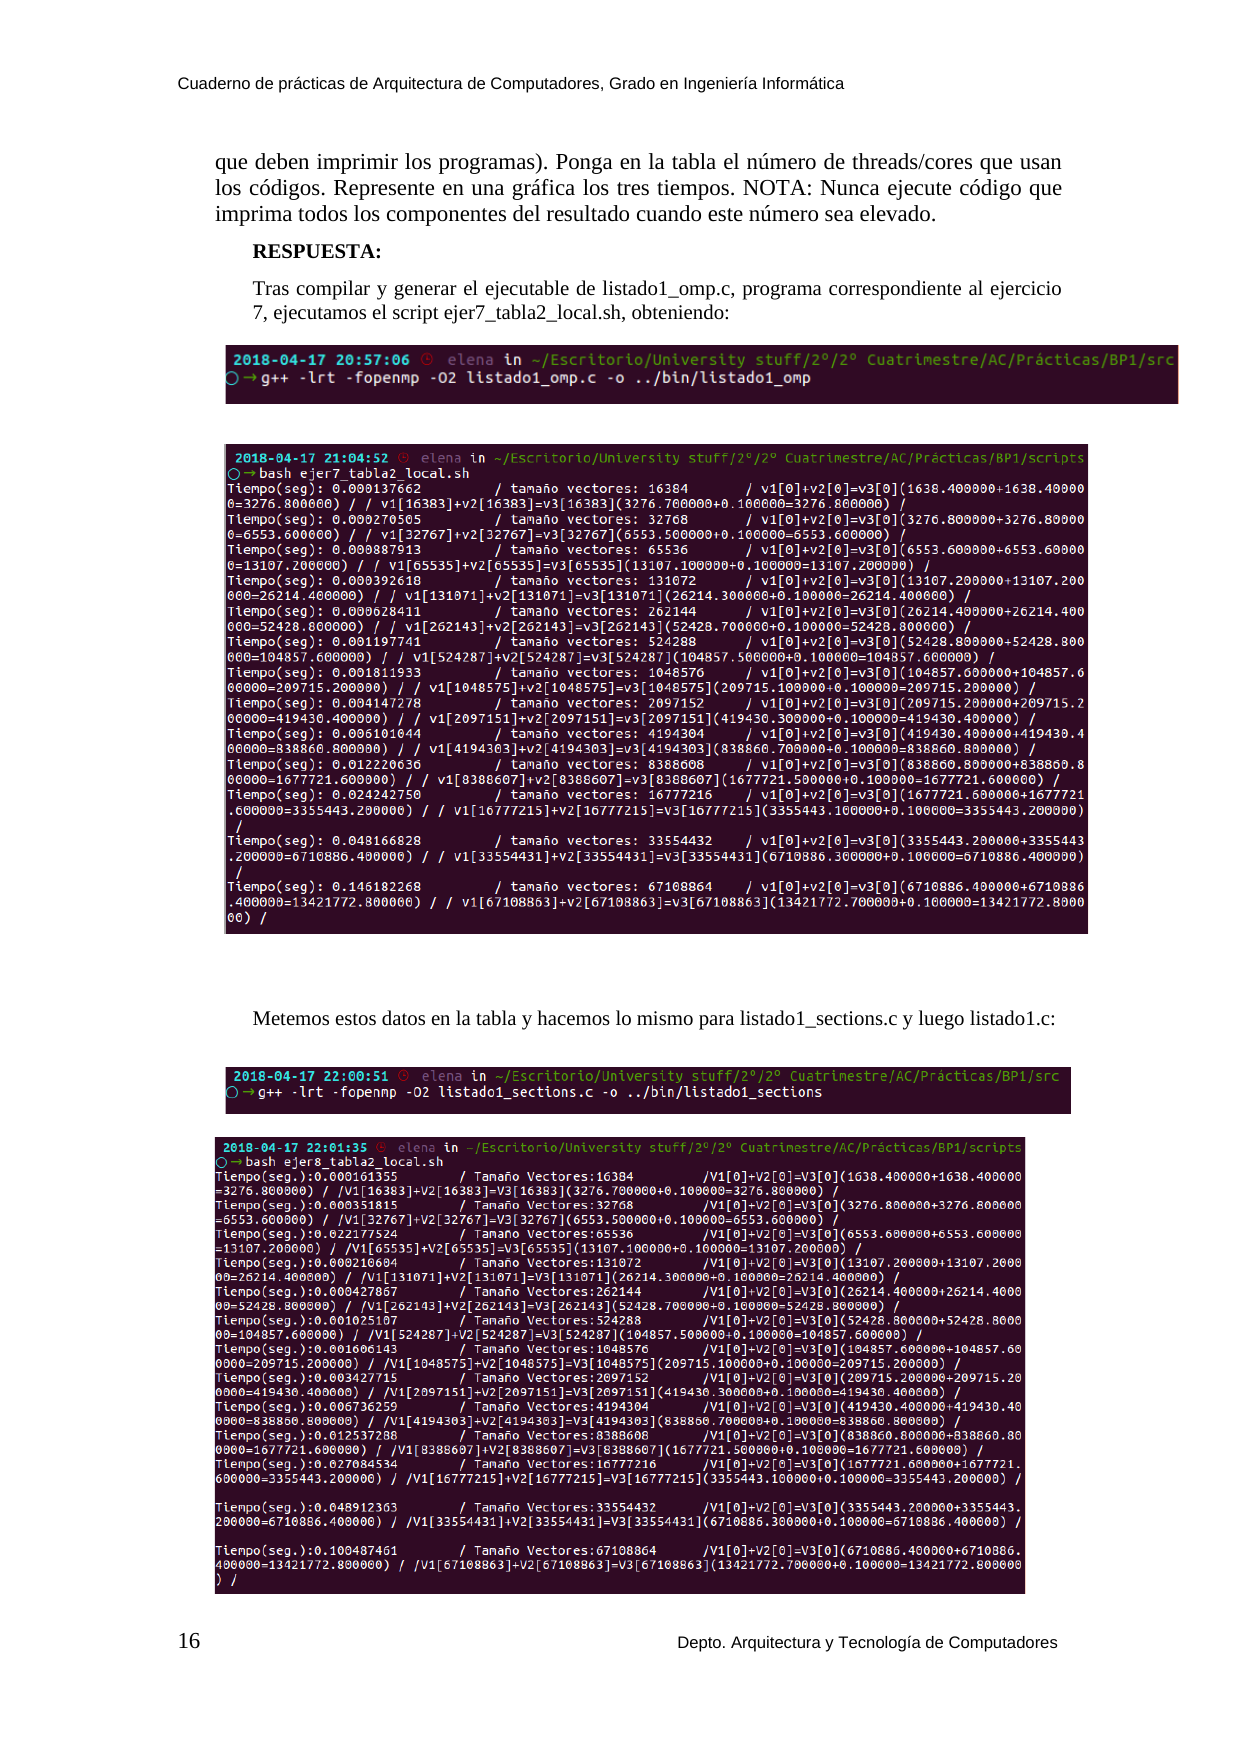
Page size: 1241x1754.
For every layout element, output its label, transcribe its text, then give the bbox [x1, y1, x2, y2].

text Tras compilar y generar el ejecutable de listado1_omp.c, programa correspondiente al ejercicio 7, ejecutamos el script ejer7_tabla2_local.sh, obteniendo: [252, 276, 1063, 324]
text Metemos estos datos en la tabla y hacemos lo mismo para listado1_sections.c y luego listado1.c: [252, 1006, 1063, 1030]
picture [224, 444, 1089, 934]
list que deben imprimir los programas). Ponga en la tabla el número de threads/cores que usan los códigos. Represente en una gráfica los tres tiempos. NOTA: Nunca ejecute código que imprima todos los componentes del resultado cuando este número sea elevado. [177, 148, 1063, 227]
picture [214, 1137, 1026, 1594]
picture [225, 345, 1179, 404]
picture [225, 1067, 1071, 1114]
text RESPUESTA: [252, 239, 1063, 263]
